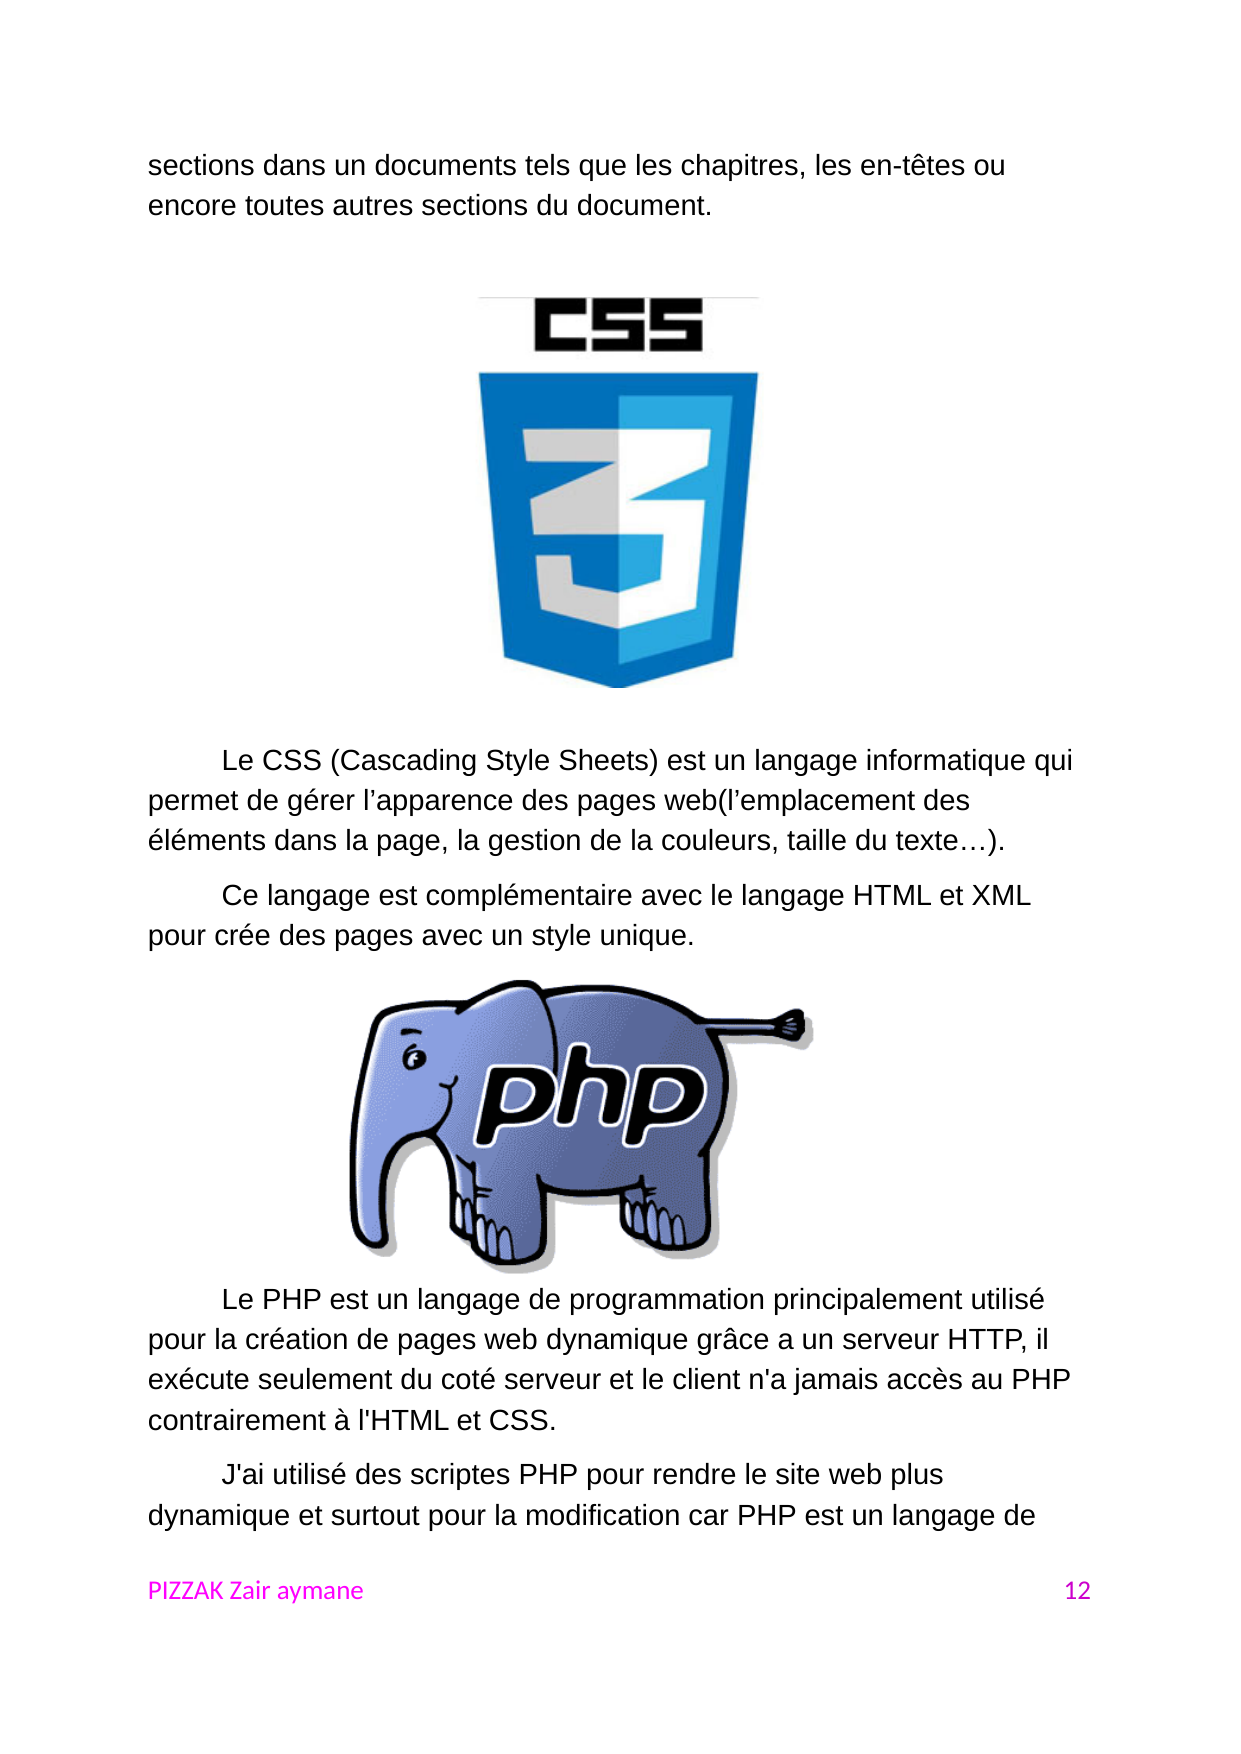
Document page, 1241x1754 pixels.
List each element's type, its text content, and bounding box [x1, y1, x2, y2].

text J'ai utilisé des scriptes PHP pour rendre le site web plus dynamique et surtout pour la modification car PHP est un langage de [148, 1457, 1093, 1531]
picture [346, 973, 817, 1276]
text Le PHP est un langage de programmation principalement utilisé pour la création de pages web dynamique grâce a un serveur HTTP, il exécute seulement du coté serveur et le client n'a jamais accès au PHP contrairement à l'HTML et CSS. [148, 973, 1093, 1436]
text Ce langage est complémentaire avec le langage HTML et XML pour crée des pages avec un style unique. [148, 878, 1093, 952]
picture [401, 297, 839, 688]
text sections dans un documents tels que les chapitres, les en-têtes ou encore toutes autres sections du document. [148, 148, 1093, 221]
text Le CSS (Cascading Style Sheets) est un langage informatique qui permet de gérer l’apparence des pages web(l’emplacement des éléments dans la page, la gestion de la couleurs, taille du texte…). [148, 743, 1093, 857]
